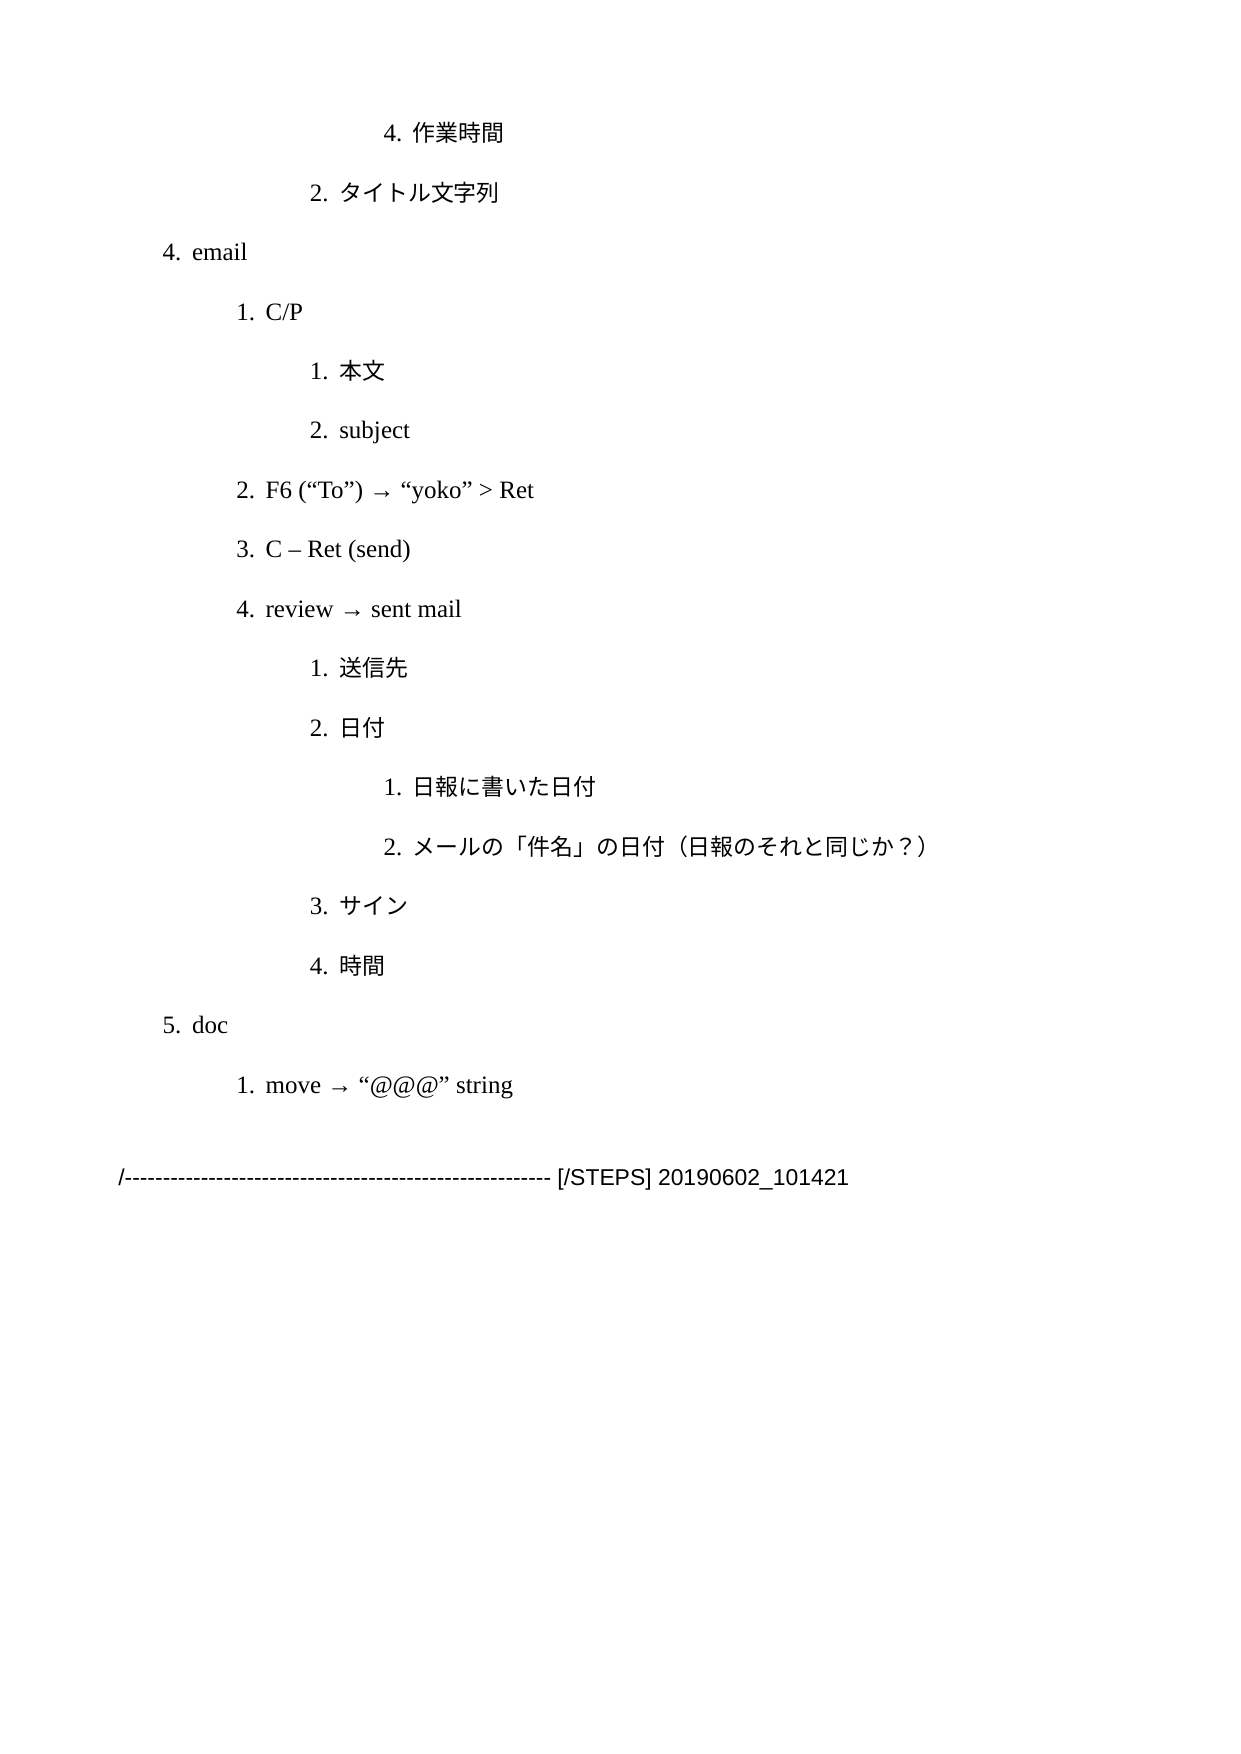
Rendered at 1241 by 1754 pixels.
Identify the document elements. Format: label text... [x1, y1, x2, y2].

list 日報に書いた日付 [383, 772, 1122, 801]
text /-------------------------------------------------------- [/STEPS] 20190602_101421 [118, 1164, 1122, 1190]
list email [162, 237, 1122, 266]
list F6 (“To”) → “yoko” > Ret [236, 475, 1122, 504]
list 作業時間 [383, 118, 1122, 147]
list 時間 [309, 951, 1122, 979]
list doc [162, 1010, 1122, 1039]
list C – Ret (send) [236, 534, 1122, 563]
list move → “@@@” string [236, 1070, 1122, 1098]
list review → sent mail [236, 594, 1122, 623]
list 送信先 [309, 653, 1122, 682]
list subject [309, 416, 1122, 444]
list C/P [236, 297, 1122, 325]
list サイン [309, 891, 1122, 920]
list メールの「件名」の日付（日報のそれと同じか？） [383, 832, 1122, 861]
list タイトル文字列 [309, 178, 1122, 206]
list 本文 [309, 356, 1122, 385]
list 日付 [309, 713, 1122, 742]
